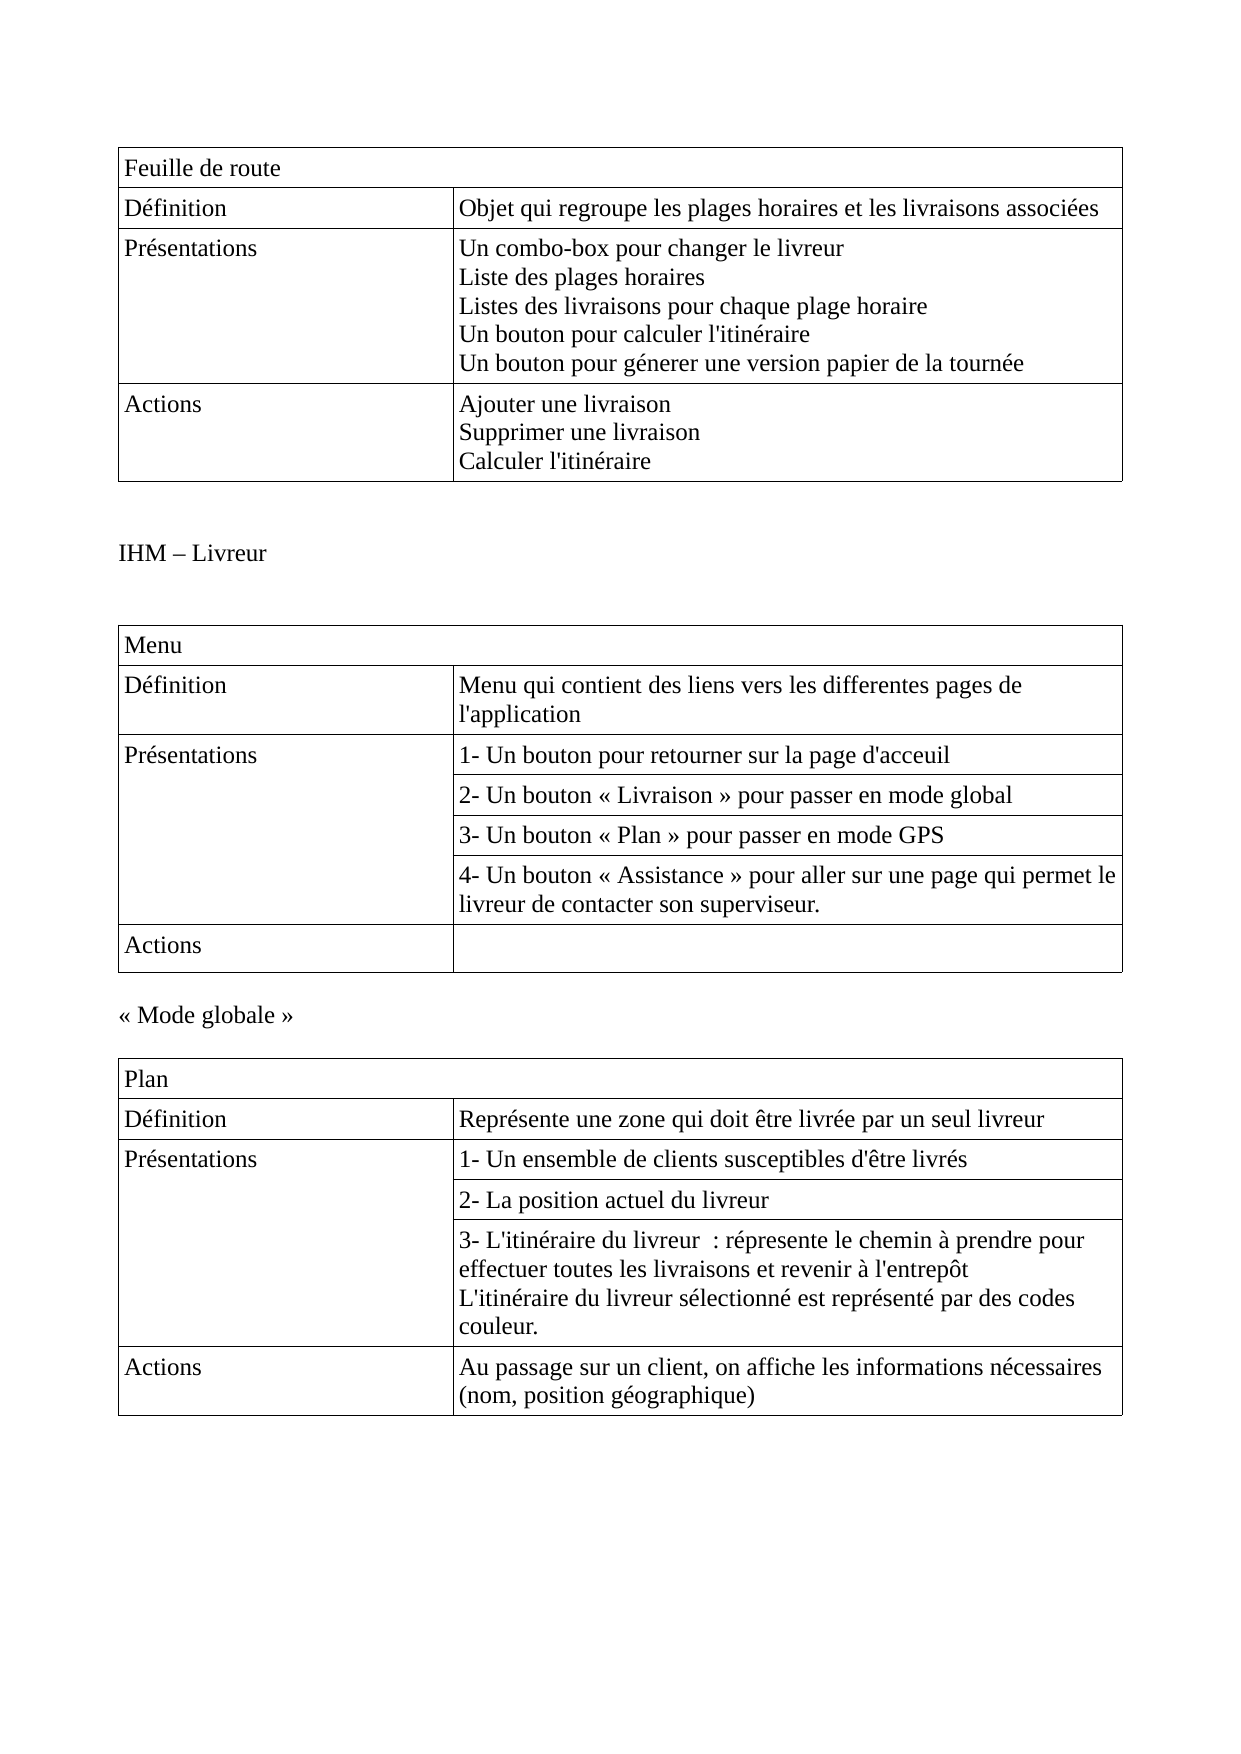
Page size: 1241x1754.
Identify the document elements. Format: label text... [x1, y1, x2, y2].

table_cell Actions [119, 925, 453, 972]
table_header Feuille de route [119, 148, 1122, 187]
table_cell 4- Un bouton « Assistance » pour aller sur une page qui permet le livreur de contacter son superviseur. [454, 856, 1122, 924]
table_cell Actions [119, 384, 453, 481]
table_cell Actions [119, 1347, 453, 1415]
text IHM – Livreur [118, 538, 1122, 567]
table_cell [454, 925, 1122, 972]
table_cell Définition [119, 666, 453, 734]
table_cell Au passage sur un client, on affiche les informations nécessaires (nom, position géographique) [454, 1347, 1122, 1415]
table_cell Un combo-box pour changer le livreur Liste des plages horaires Listes des livraisons pour chaque plage horaire Un bouton pour calculer l'itinéraire Un bouton pour génerer une version papier de la tournée [454, 229, 1122, 383]
table_cell Présentations [119, 1140, 453, 1346]
table_cell Représente une zone qui doit être livrée par un seul livreur [454, 1099, 1122, 1139]
table_cell 2- Un bouton « Livraison » pour passer en mode global [454, 775, 1122, 814]
table_cell Objet qui regroupe les plages horaires et les livraisons associées [454, 188, 1122, 227]
table_cell 3- Un bouton « Plan » pour passer en mode GPS [454, 816, 1122, 855]
table_cell Menu qui contient des liens vers les differentes pages de l'application [454, 666, 1122, 734]
table_header Plan [119, 1059, 1122, 1098]
table_cell 1- Un ensemble de clients susceptibles d'être livrés [454, 1140, 1122, 1179]
table_cell Définition [119, 1099, 453, 1139]
table_cell Présentations [119, 229, 453, 383]
table_cell 2- La position actuel du livreur [454, 1180, 1122, 1219]
table_cell 1- Un bouton pour retourner sur la page d'acceuil [454, 735, 1122, 774]
text « Mode globale » [118, 1001, 1122, 1029]
table_cell 3- L'itinéraire du livreur : répresente le chemin à prendre pour effectuer toutes les livraisons et revenir à l'entrepôt L'itinéraire du livreur sélectionné est représenté par des codes couleur. [454, 1220, 1122, 1346]
table_cell Présentations [119, 735, 453, 924]
table_header Menu [119, 626, 1122, 665]
table_cell Définition [119, 188, 453, 227]
table_cell Ajouter une livraison Supprimer une livraison Calculer l'itinéraire [454, 384, 1122, 481]
